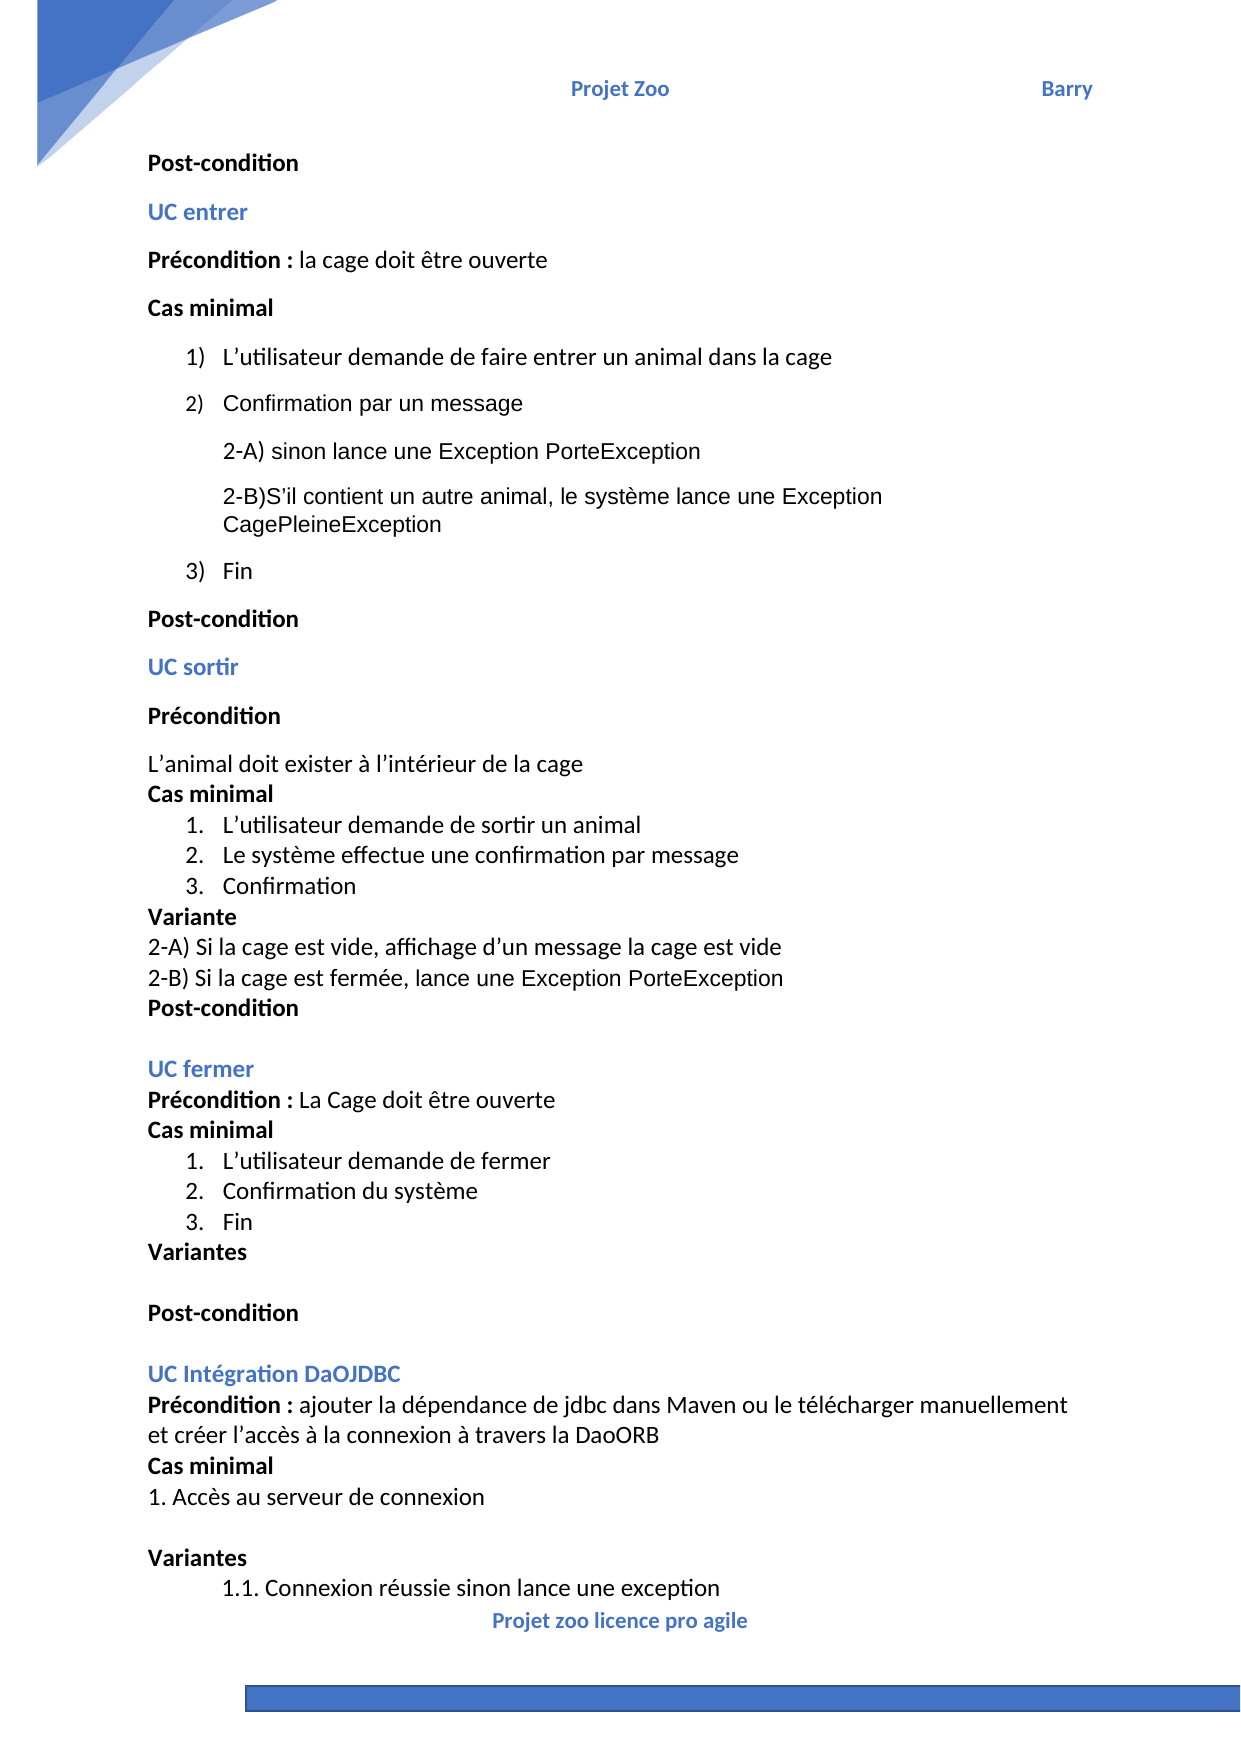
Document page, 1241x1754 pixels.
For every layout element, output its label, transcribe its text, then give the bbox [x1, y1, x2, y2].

list Confirmation par un message [185, 389, 1093, 417]
text Post-condition [148, 148, 1093, 178]
text Post-condition [148, 992, 1093, 1023]
list 2-B)S’il contient un autre animal, le système lance une Exception CagePleineException [223, 483, 1093, 537]
text Précondition [148, 700, 1093, 730]
list Fin [185, 1206, 1093, 1236]
list L’utilisateur demande de fermer [185, 1145, 1093, 1175]
text Précondition : ajouter la dépendance de jdbc dans Maven ou le télécharger manuellement et créer l’accès à la connexion à travers la DaoORB [148, 1389, 1093, 1450]
list Confirmation du système [185, 1175, 1093, 1206]
list L’utilisateur demande de faire entrer un animal dans la cage [185, 341, 1093, 371]
list Fin [185, 555, 1093, 585]
text Cas minimal [148, 779, 1093, 809]
text Variante [148, 901, 1093, 931]
text Variantes [148, 1236, 1093, 1267]
text Post-condition [148, 1297, 1093, 1328]
list L’utilisateur demande de sortir un animal [185, 809, 1093, 840]
list Confirmation [185, 870, 1093, 901]
text 2-A) Si la cage est vide, affichage d’un message la cage est vide [148, 931, 1093, 962]
text L’animal doit exister à l’intérieur de la cage [148, 748, 1093, 779]
text Cas minimal [148, 1450, 1093, 1481]
text 1. Accès au serveur de connexion [148, 1481, 1093, 1511]
text Post-condition [148, 603, 1093, 634]
text 2-B) Si la cage est fermée, lance une Exception PorteException [148, 962, 1093, 992]
list 2-A) sinon lance une Exception PorteException [223, 435, 1093, 466]
text Cas minimal [148, 1114, 1093, 1145]
text UC fermer [148, 1053, 1093, 1084]
list Le système effectue une confirmation par message [185, 840, 1093, 870]
text UC entrer [148, 196, 1093, 226]
text UC Intégration DaOJDBC [148, 1358, 1093, 1389]
text UC sortir [148, 651, 1093, 682]
text Précondition : la cage doit être ouverte [148, 244, 1093, 275]
text Variantes [148, 1542, 1093, 1572]
text Précondition : La Cage doit être ouverte [148, 1084, 1093, 1114]
text 1.1. Connexion réussie sinon lance une exception [148, 1572, 1093, 1603]
text Cas minimal [148, 293, 1093, 323]
